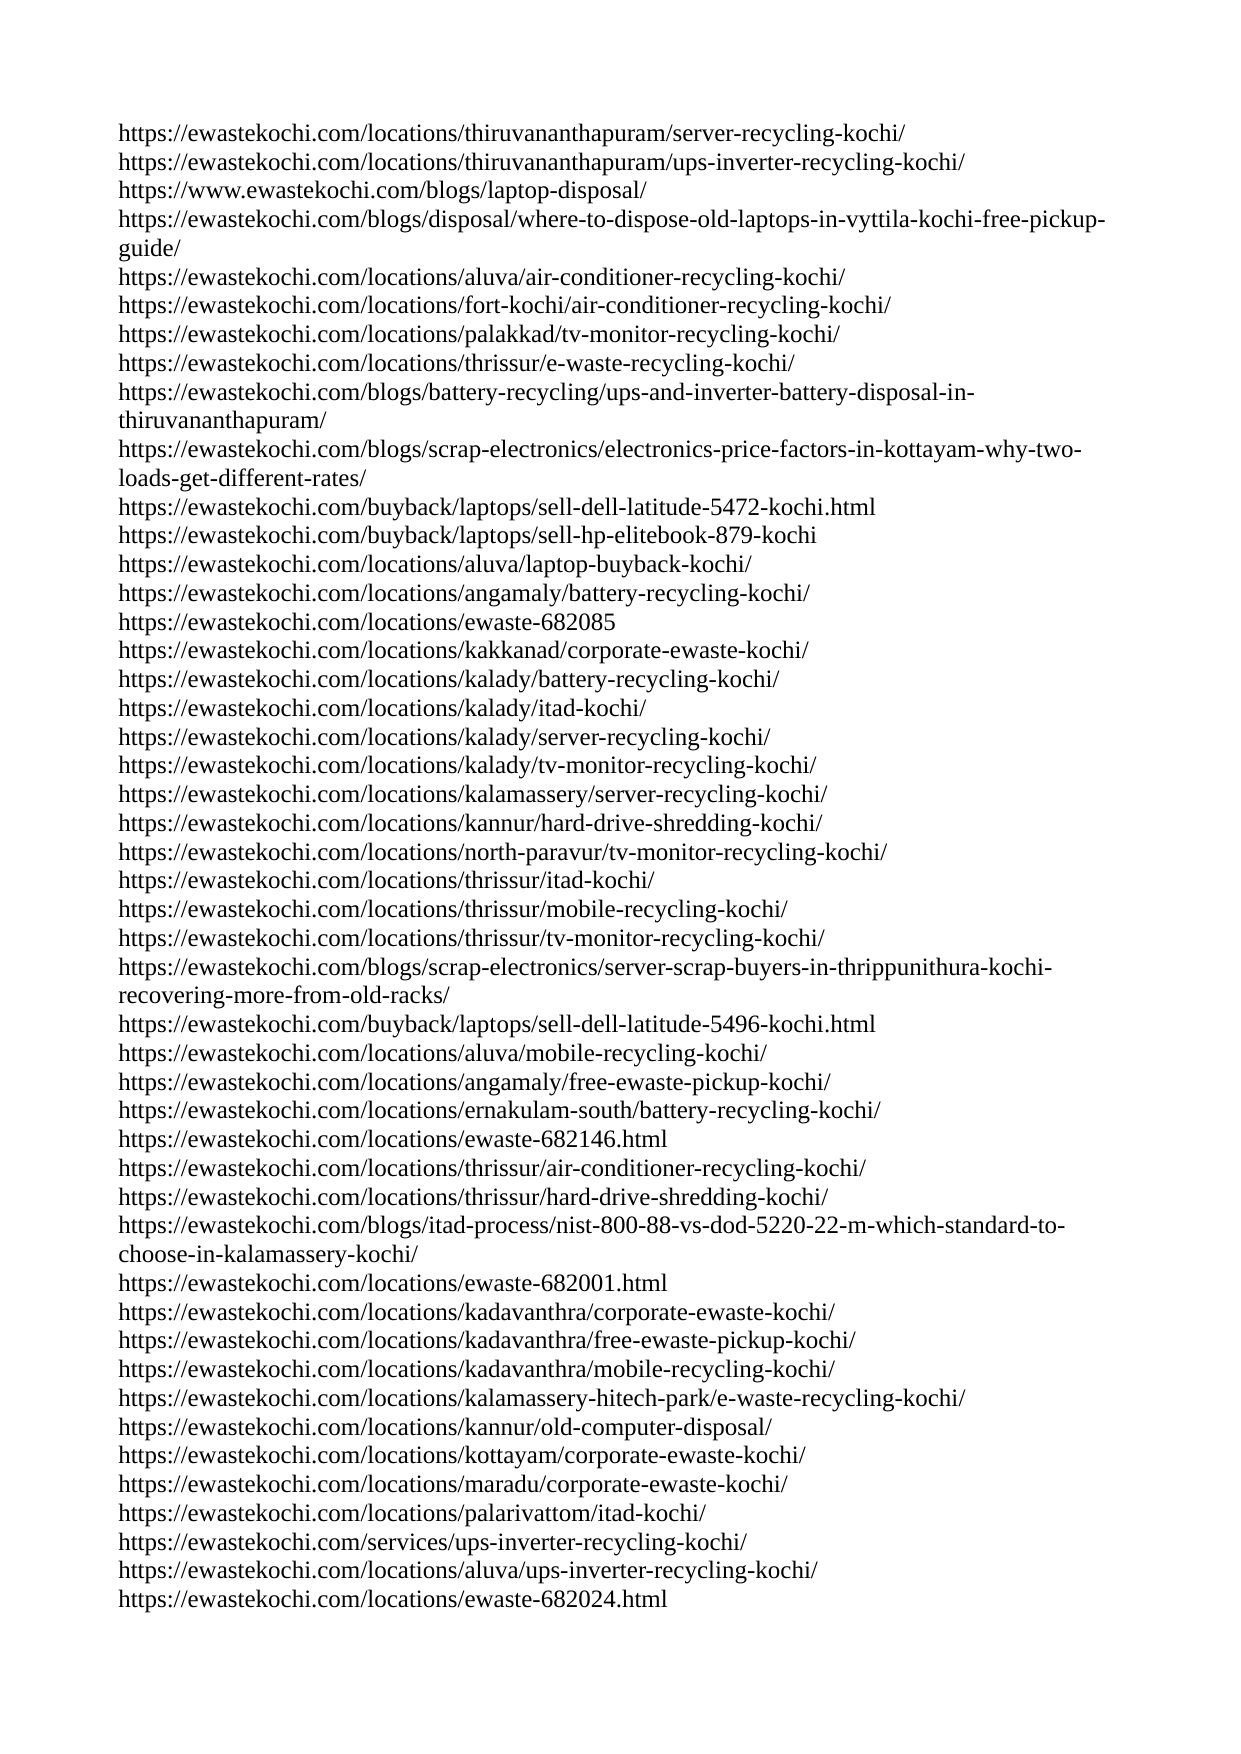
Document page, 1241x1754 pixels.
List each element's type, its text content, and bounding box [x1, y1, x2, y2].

text https://ewastekochi.com/locations/kadavanthra/free-ewaste-pickup-kochi/ [118, 1326, 1122, 1354]
text https://ewastekochi.com/locations/thrissur/air-conditioner-recycling-kochi/ [118, 1153, 1122, 1182]
text https://ewastekochi.com/services/ups-inverter-recycling-kochi/ [118, 1527, 1122, 1556]
text https://ewastekochi.com/locations/angamaly/battery-recycling-kochi/ [118, 578, 1122, 607]
text https://ewastekochi.com/buyback/laptops/sell-hp-elitebook-879-kochi [118, 521, 1122, 549]
text https://ewastekochi.com/locations/thrissur/hard-drive-shredding-kochi/ [118, 1182, 1122, 1211]
text https://ewastekochi.com/locations/aluva/ups-inverter-recycling-kochi/ [118, 1556, 1122, 1584]
text https://ewastekochi.com/locations/ewaste-682085 [118, 607, 1122, 636]
text https://ewastekochi.com/locations/aluva/air-conditioner-recycling-kochi/ [118, 262, 1122, 291]
text https://ewastekochi.com/locations/kannur/old-computer-disposal/ [118, 1412, 1122, 1441]
text https://ewastekochi.com/locations/ewaste-682146.html [118, 1124, 1122, 1153]
text https://ewastekochi.com/buyback/laptops/sell-dell-latitude-5472-kochi.html [118, 492, 1122, 521]
text https://ewastekochi.com/blogs/disposal/where-to-dispose-old-laptops-in-vyttila-kochi-free-pickup-guide/ [118, 204, 1122, 262]
text https://ewastekochi.com/locations/north-paravur/tv-monitor-recycling-kochi/ [118, 837, 1122, 866]
text https://ewastekochi.com/blogs/itad-process/nist-800-88-vs-dod-5220-22-m-which-standard-to-choose-in-kalamassery-kochi/ [118, 1211, 1122, 1268]
text https://ewastekochi.com/locations/thrissur/e-waste-recycling-kochi/ [118, 348, 1122, 377]
text https://ewastekochi.com/locations/kannur/hard-drive-shredding-kochi/ [118, 808, 1122, 837]
text https://ewastekochi.com/locations/kalady/battery-recycling-kochi/ [118, 664, 1122, 693]
text https://ewastekochi.com/blogs/scrap-electronics/electronics-price-factors-in-kottayam-why-two-loads-get-different-rates/ [118, 434, 1122, 492]
text https://ewastekochi.com/locations/palakkad/tv-monitor-recycling-kochi/ [118, 319, 1122, 348]
text https://ewastekochi.com/locations/thrissur/mobile-recycling-kochi/ [118, 894, 1122, 923]
text https://ewastekochi.com/locations/kalady/server-recycling-kochi/ [118, 722, 1122, 751]
text https://ewastekochi.com/locations/kalady/tv-monitor-recycling-kochi/ [118, 751, 1122, 779]
text https://ewastekochi.com/locations/ernakulam-south/battery-recycling-kochi/ [118, 1096, 1122, 1124]
text https://ewastekochi.com/locations/kalamassery-hitech-park/e-waste-recycling-kochi/ [118, 1383, 1122, 1412]
text https://ewastekochi.com/blogs/battery-recycling/ups-and-inverter-battery-disposal-in-thiruvananthapuram/ [118, 377, 1122, 434]
text https://ewastekochi.com/locations/ewaste-682024.html [118, 1584, 1122, 1613]
text https://ewastekochi.com/locations/kakkanad/corporate-ewaste-kochi/ [118, 636, 1122, 664]
text https://ewastekochi.com/locations/palarivattom/itad-kochi/ [118, 1498, 1122, 1527]
text https://ewastekochi.com/locations/fort-kochi/air-conditioner-recycling-kochi/ [118, 291, 1122, 319]
text https://ewastekochi.com/locations/thiruvananthapuram/server-recycling-kochi/ [118, 118, 1122, 147]
text https://ewastekochi.com/locations/aluva/laptop-buyback-kochi/ [118, 549, 1122, 578]
text https://www.ewastekochi.com/blogs/laptop-disposal/ [118, 176, 1122, 204]
text https://ewastekochi.com/buyback/laptops/sell-dell-latitude-5496-kochi.html [118, 1009, 1122, 1038]
text https://ewastekochi.com/blogs/scrap-electronics/server-scrap-buyers-in-thrippunithura-kochi-recovering-more-from-old-racks/ [118, 952, 1122, 1009]
text https://ewastekochi.com/locations/thiruvananthapuram/ups-inverter-recycling-kochi/ [118, 147, 1122, 176]
text https://ewastekochi.com/locations/kadavanthra/corporate-ewaste-kochi/ [118, 1297, 1122, 1326]
text https://ewastekochi.com/locations/angamaly/free-ewaste-pickup-kochi/ [118, 1067, 1122, 1096]
text https://ewastekochi.com/locations/aluva/mobile-recycling-kochi/ [118, 1038, 1122, 1067]
text https://ewastekochi.com/locations/kadavanthra/mobile-recycling-kochi/ [118, 1354, 1122, 1383]
text https://ewastekochi.com/locations/ewaste-682001.html [118, 1268, 1122, 1297]
text https://ewastekochi.com/locations/kalamassery/server-recycling-kochi/ [118, 779, 1122, 808]
text https://ewastekochi.com/locations/thrissur/itad-kochi/ [118, 866, 1122, 894]
text https://ewastekochi.com/locations/thrissur/tv-monitor-recycling-kochi/ [118, 923, 1122, 952]
text https://ewastekochi.com/locations/kottayam/corporate-ewaste-kochi/ [118, 1441, 1122, 1469]
text https://ewastekochi.com/locations/kalady/itad-kochi/ [118, 693, 1122, 722]
text https://ewastekochi.com/locations/maradu/corporate-ewaste-kochi/ [118, 1469, 1122, 1498]
